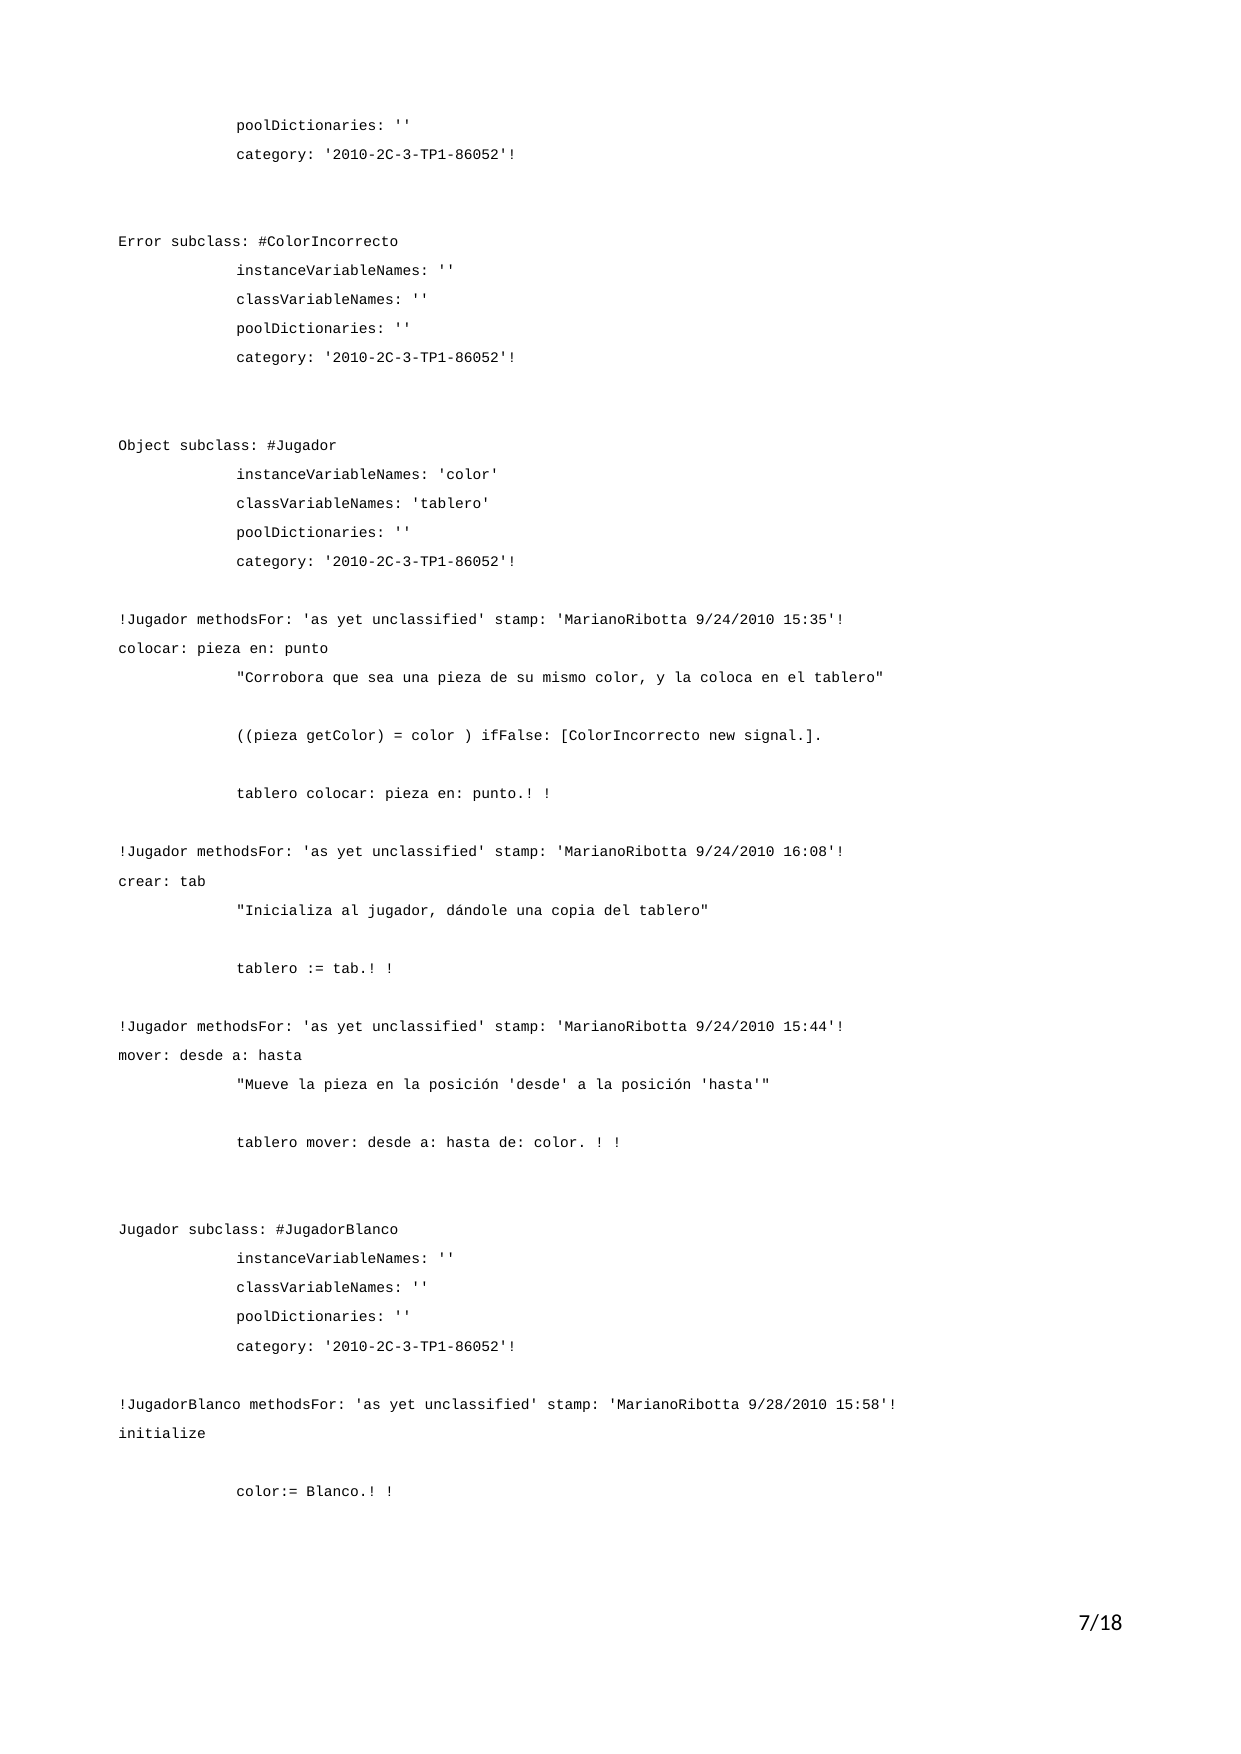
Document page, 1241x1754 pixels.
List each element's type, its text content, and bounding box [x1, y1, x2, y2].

text "Inicializa al jugador, dándole una copia del tablero" [118, 903, 1122, 919]
text colocar: pieza en: punto [118, 641, 1122, 658]
text color:= Blanco.! ! [118, 1484, 1122, 1501]
text Jugador subclass: #JugadorBlanco [118, 1222, 1122, 1239]
text poolDictionaries: '' [118, 525, 1122, 542]
text category: '2010-2C-3-TP1-86052'! [118, 351, 1122, 367]
text Error subclass: #ColorIncorrecto [118, 234, 1122, 251]
text !Jugador methodsFor: 'as yet unclassified' stamp: 'MarianoRibotta 9/24/2010 15:35'! [118, 612, 1122, 629]
text category: '2010-2C-3-TP1-86052'! [118, 147, 1122, 164]
text initialize [118, 1426, 1122, 1442]
text crear: tab [118, 874, 1122, 890]
text classVariableNames: '' [118, 292, 1122, 309]
text category: '2010-2C-3-TP1-86052'! [118, 1339, 1122, 1355]
text classVariableNames: 'tablero' [118, 496, 1122, 512]
text classVariableNames: '' [118, 1281, 1122, 1297]
text category: '2010-2C-3-TP1-86052'! [118, 554, 1122, 571]
text instanceVariableNames: '' [118, 1252, 1122, 1268]
text "Mueve la pieza en la posición 'desde' a la posición 'hasta'" [118, 1077, 1122, 1094]
text poolDictionaries: '' [118, 118, 1122, 135]
text poolDictionaries: '' [118, 1310, 1122, 1326]
text ((pieza getColor) = color ) ifFalse: [ColorIncorrecto new signal.]. [118, 728, 1122, 745]
text instanceVariableNames: '' [118, 263, 1122, 280]
text tablero mover: desde a: hasta de: color. ! ! [118, 1135, 1122, 1152]
text instanceVariableNames: 'color' [118, 467, 1122, 483]
text "Corrobora que sea una pieza de su mismo color, y la coloca en el tablero" [118, 670, 1122, 687]
text mover: desde a: hasta [118, 1048, 1122, 1065]
text !JugadorBlanco methodsFor: 'as yet unclassified' stamp: 'MarianoRibotta 9/28/2010 15:58'! [118, 1397, 1122, 1413]
text tablero := tab.! ! [118, 961, 1122, 977]
text !Jugador methodsFor: 'as yet unclassified' stamp: 'MarianoRibotta 9/24/2010 16:08'! [118, 845, 1122, 861]
text tablero colocar: pieza en: punto.! ! [118, 787, 1122, 803]
text !Jugador methodsFor: 'as yet unclassified' stamp: 'MarianoRibotta 9/24/2010 15:44'! [118, 1019, 1122, 1036]
text poolDictionaries: '' [118, 322, 1122, 338]
text Object subclass: #Jugador [118, 438, 1122, 454]
